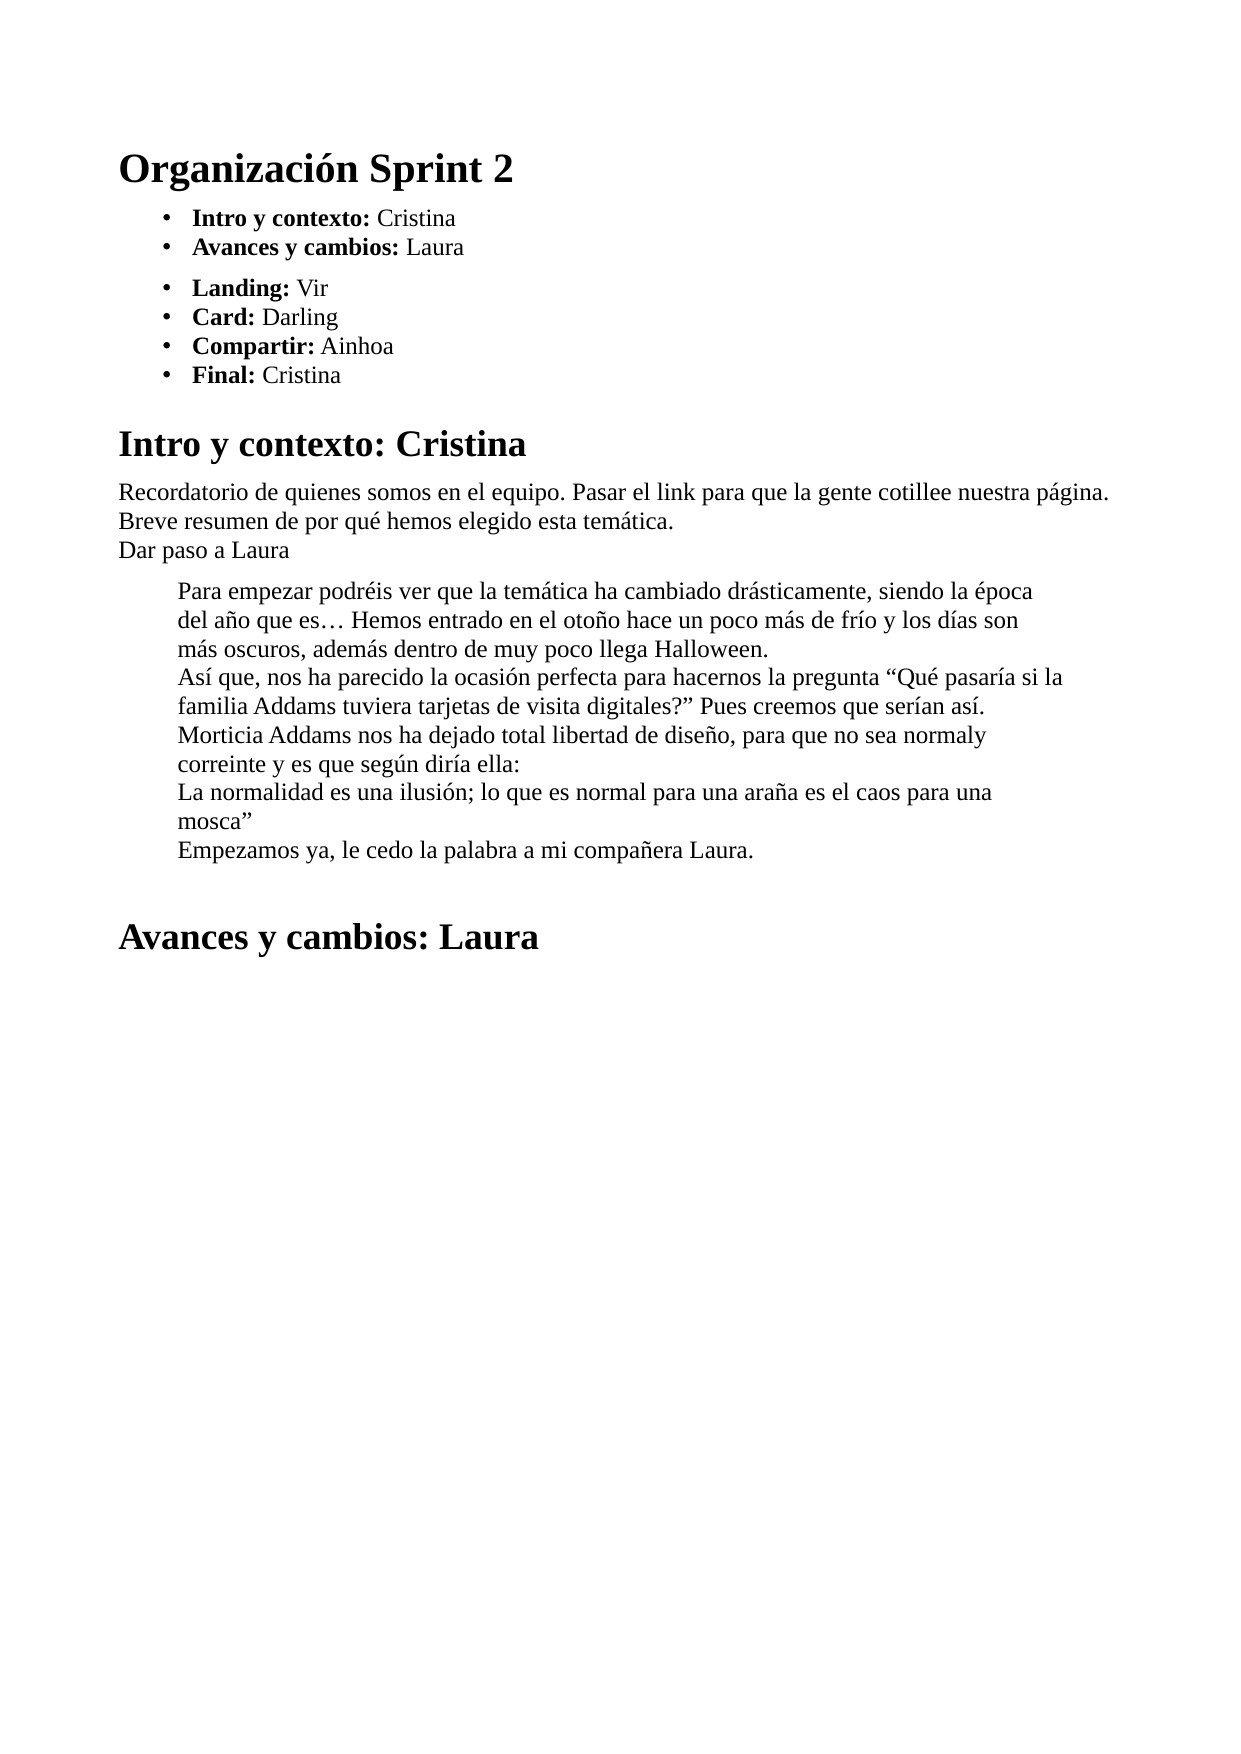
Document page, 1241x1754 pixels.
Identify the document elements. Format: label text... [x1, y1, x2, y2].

text Para empezar podréis ver que la temática ha cambiado drásticamente, siendo la época del año que es… Hemos entrado en el otoño hace un poco más de frío y los días son más oscuros, además dentro de muy poco llega Halloween. Así que, nos ha parecido la ocasión perfecta para hacernos la pregunta “Qué pasaría si la familia Addams tuviera tarjetas de visita digitales?” Pues creemos que serían así. Morticia Addams nos ha dejado total libertad de diseño, para que no sea normaly correinte y es que según diría ella: La normalidad es una ilusión; lo que es normal para una araña es el caos para una mosca” Empezamos ya, le cedo la palabra a mi compañera Laura. [177, 576, 1063, 864]
text Recordatorio de quienes somos en el equipo. Pasar el link para que la gente cotillee nuestra página. Breve resumen de por qué hemos elegido esta temática. Dar paso a Laura [118, 477, 1122, 564]
list Compartir: Ainhoa [162, 331, 1122, 360]
subtitle Avances y cambios: Laura [118, 914, 1122, 957]
list Final: Cristina [162, 360, 1122, 388]
list Intro y contexto: Cristina [162, 203, 1122, 232]
list Landing: Vir [162, 273, 1122, 302]
list Card: Darling [162, 302, 1122, 331]
list Avances y cambios: Laura [162, 232, 1122, 261]
subtitle Intro y contexto: Cristina [118, 422, 1122, 465]
subtitle Organización Sprint 2 [118, 143, 1122, 191]
